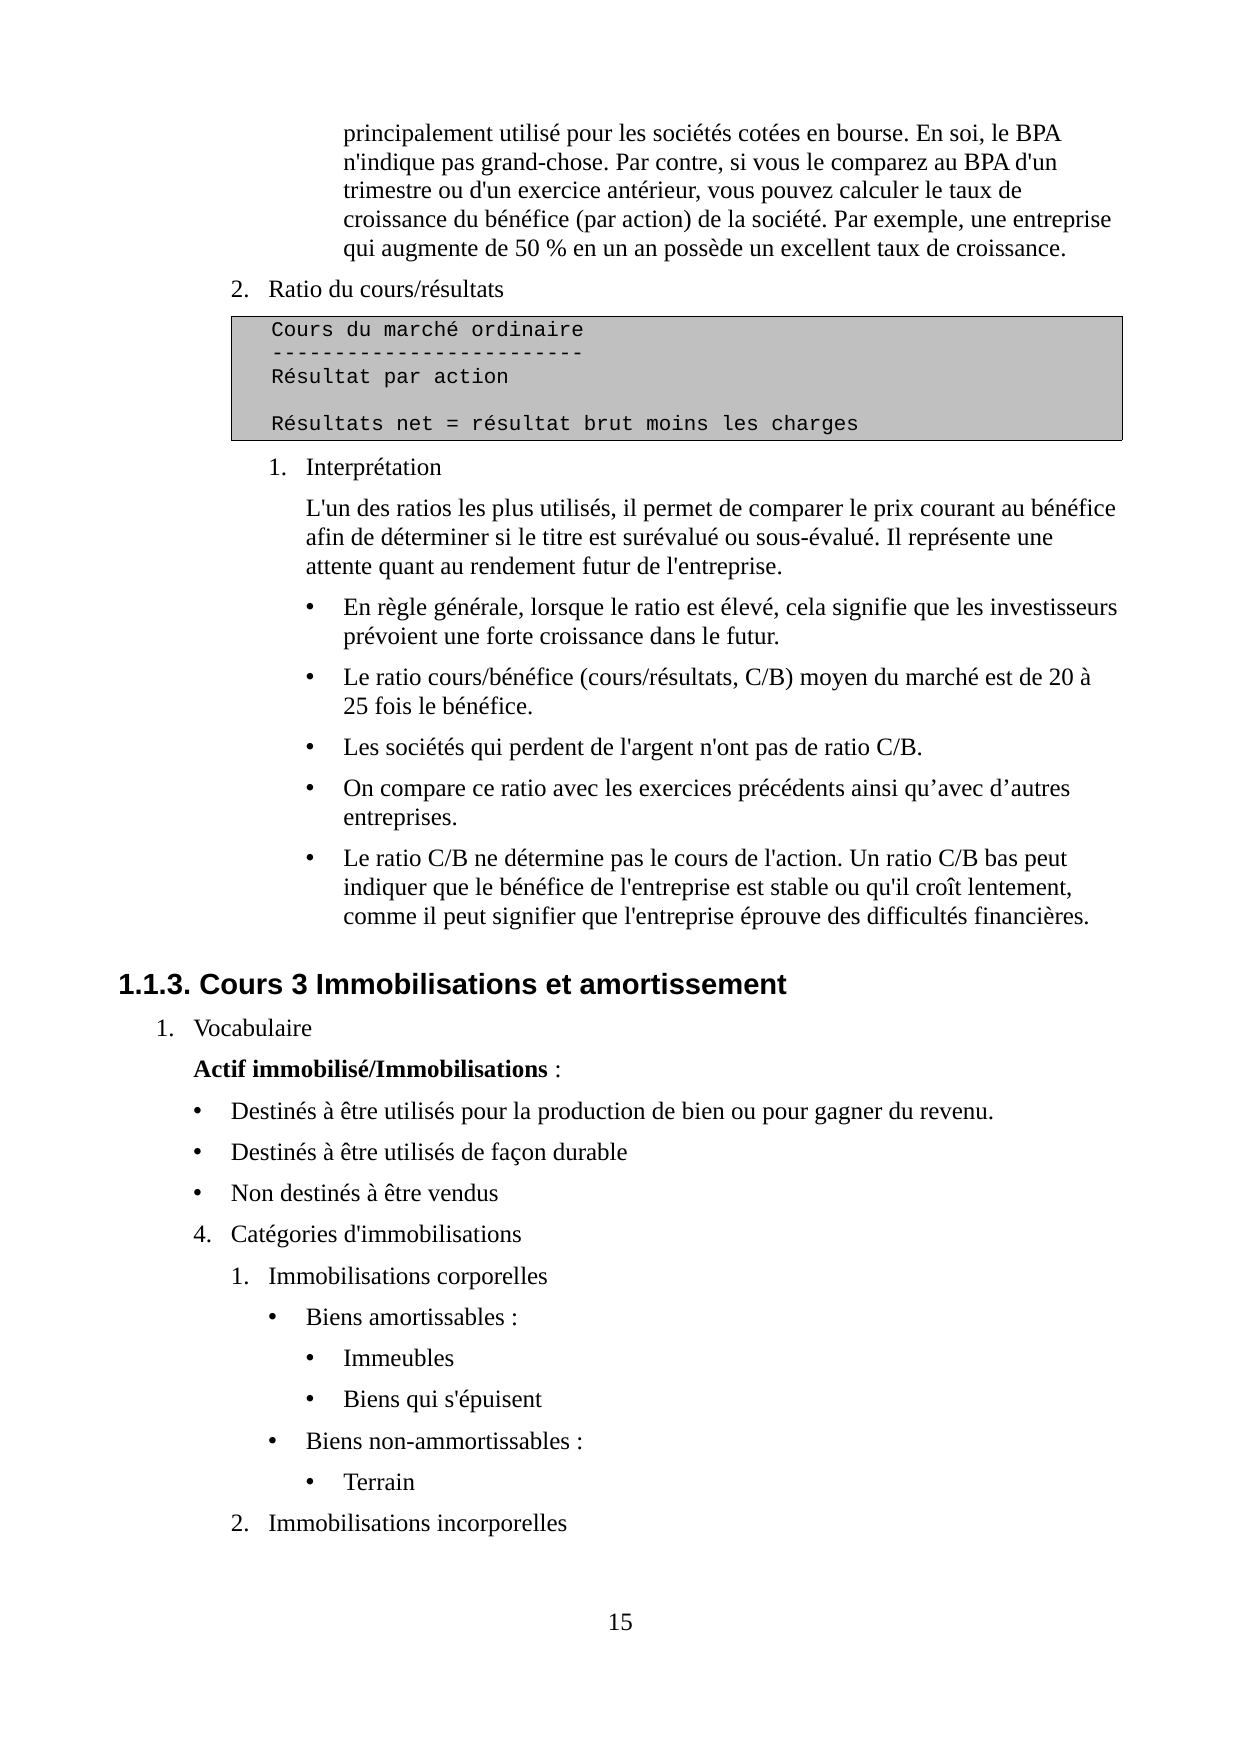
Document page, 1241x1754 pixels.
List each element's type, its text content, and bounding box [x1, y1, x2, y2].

list On compare ce ratio avec les exercices précédents ainsi qu’avec d’autres entreprises. [306, 773, 1122, 831]
list Résultats net = résultat brut moins les charges [232, 410, 1122, 440]
list Biens amortissables : [268, 1302, 1122, 1331]
list Le ratio C/B ne détermine pas le cours de l'action. Un ratio C/B bas peut indiquer que le bénéfice de l'entreprise est stable ou qu'il croît lentement, comme il peut signifier que l'entreprise éprouve des difficultés financières. [306, 843, 1122, 930]
list Biens qui s'épuisent [306, 1384, 1122, 1413]
list principalement utilisé pour les sociétés cotées en bourse. En soi, le BPA n'indique pas grand-chose. Par contre, si vous le comparez au BPA d'un trimestre ou d'un exercice antérieur, vous pouvez calculer le taux de croissance du bénéfice (par action) de la société. Par exemple, une entreprise qui augmente de 50 % en un an possède un excellent taux de croissance. [306, 118, 1122, 262]
list Résultat par action [232, 363, 1122, 387]
list Immobilisations corporelles [231, 1261, 1122, 1289]
list ------------------------- [232, 339, 1122, 363]
list Biens non-ammortissables : [268, 1426, 1122, 1454]
list Interprétation [268, 452, 1122, 481]
list En règle générale, lorsque le ratio est élevé, cela signifie que les investisseurs prévoient une forte croissance dans le futur. [306, 592, 1122, 650]
list Immobilisations incorporelles [231, 1508, 1122, 1537]
list Ratio du cours/résultats [231, 274, 1122, 303]
list Immeubles [306, 1343, 1122, 1372]
list Le ratio cours/bénéfice (cours/résultats, C/B) moyen du marché est de 20 à 25 fois le bénéfice. [306, 662, 1122, 720]
list Destinés à être utilisés pour la production de bien ou pour gagner du revenu. [193, 1096, 1122, 1124]
list Non destinés à être vendus [193, 1178, 1122, 1207]
list Terrain [306, 1467, 1122, 1496]
list Catégories d'immobilisations [193, 1219, 1122, 1248]
subtitle Cours 3 Immobilisations et amortissement [118, 967, 1122, 1001]
list Actif immobilisé/Immobilisations : [156, 1054, 1122, 1083]
list Vocabulaire [156, 1013, 1122, 1042]
list Cours du marché ordinaire [232, 317, 1122, 339]
list Les sociétés qui perdent de l'argent n'ont pas de ratio C/B. [306, 732, 1122, 761]
list L'un des ratios les plus utilisés, il permet de comparer le prix courant au bénéfice afin de déterminer si le titre est surévalué ou sous-évalué. Il représente une attente quant au rendement futur de l'entreprise. [268, 493, 1122, 580]
list Destinés à être utilisés de façon durable [193, 1137, 1122, 1166]
